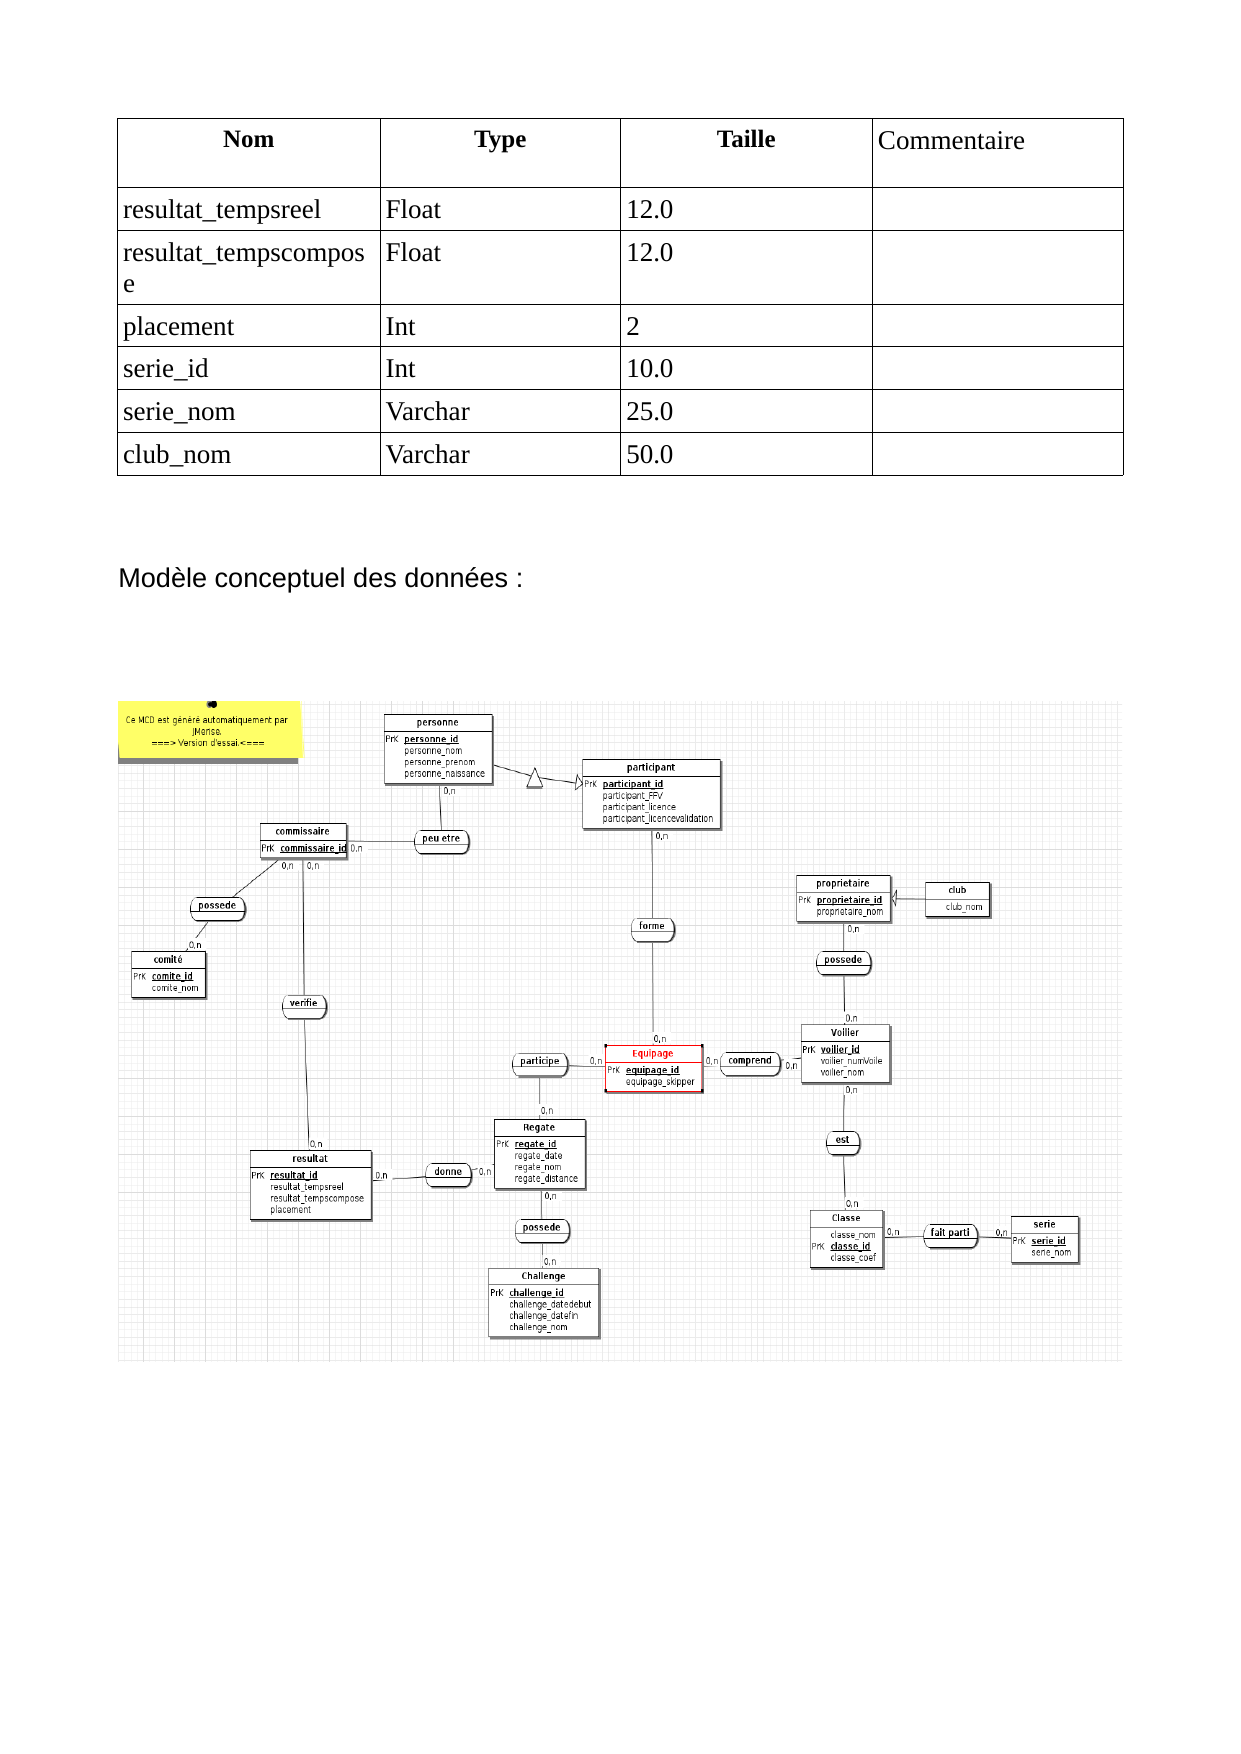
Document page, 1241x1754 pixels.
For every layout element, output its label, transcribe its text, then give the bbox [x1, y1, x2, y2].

table_cell 10.0 [621, 347, 872, 389]
table_header Nom [118, 119, 380, 187]
table_cell 50.0 [621, 433, 872, 474]
table_cell serie_nom [118, 390, 380, 432]
table_cell serie_id [118, 347, 380, 389]
table_cell Int [381, 305, 620, 346]
picture [118, 701, 1123, 1362]
table_header Taille [621, 119, 872, 187]
table_cell [873, 347, 1123, 389]
table_cell [873, 231, 1123, 304]
table_cell 25.0 [621, 390, 872, 432]
table_cell [873, 188, 1123, 230]
table_cell Varchar [381, 390, 620, 432]
table_cell Float [381, 231, 620, 304]
table_header Type [381, 119, 620, 187]
table_cell [873, 433, 1123, 474]
table_cell Int [381, 347, 620, 389]
subtitle Modèle conceptuel des données : [118, 562, 1122, 593]
table_cell resultat_tempsreel [118, 188, 380, 230]
table_cell [873, 390, 1123, 432]
table_cell Varchar [381, 433, 620, 474]
table_cell Float [381, 188, 620, 230]
table_cell 12.0 [621, 188, 872, 230]
table_cell [873, 305, 1123, 346]
table_cell club_nom [118, 433, 380, 474]
table_cell resultat_tempscompose [118, 231, 380, 304]
table_cell 12.0 [621, 231, 872, 304]
table_cell placement [118, 305, 380, 346]
table_header Commentaire [873, 119, 1123, 187]
table_cell 2 [621, 305, 872, 346]
